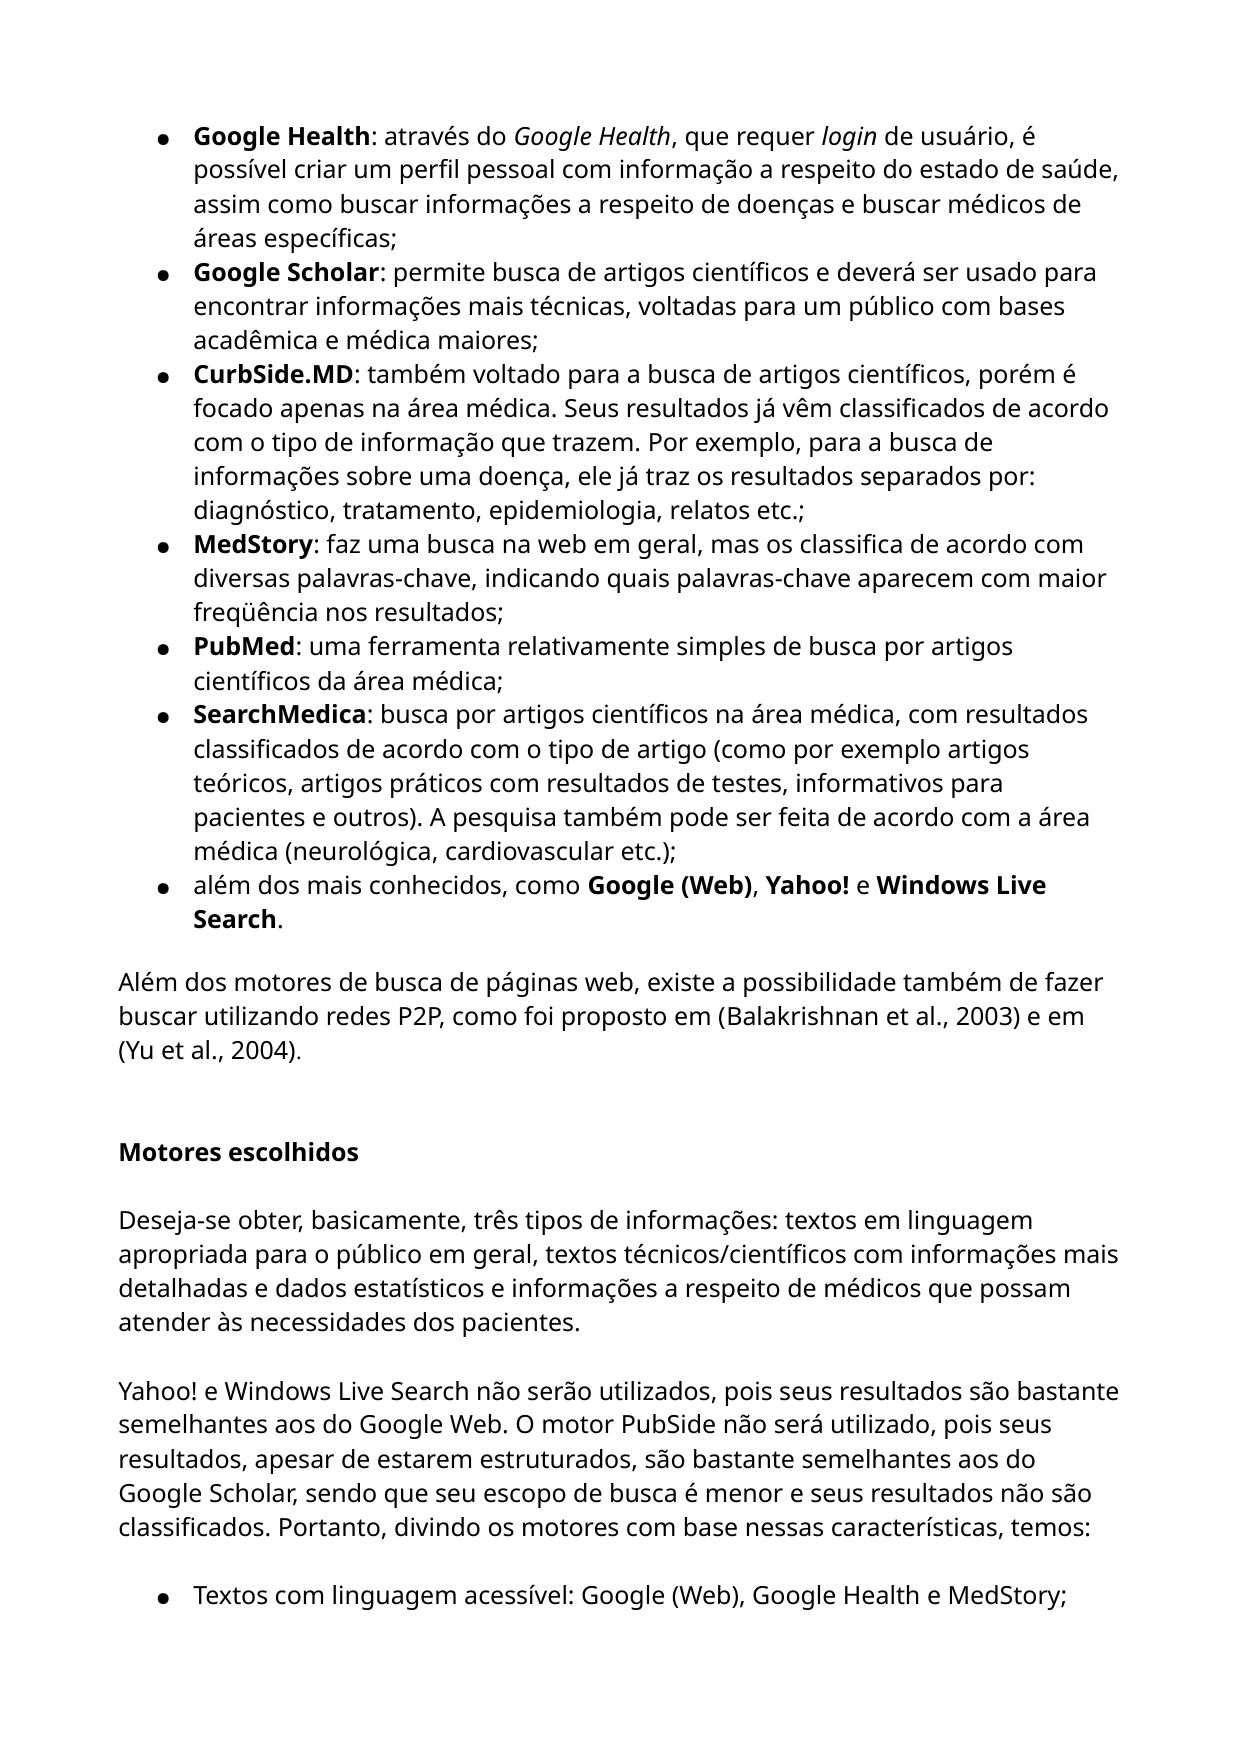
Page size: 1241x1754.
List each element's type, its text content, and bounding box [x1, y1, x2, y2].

list Google Health: através do Google Health, que requer login de usuário, é possível criar um perfil pessoal com informação a respeito do estado de saúde, assim como buscar informações a respeito de doenças e buscar médicos de áreas específicas; [156, 118, 1122, 254]
text Além dos motores de busca de páginas web, existe a possibilidade também de fazer buscar utilizando redes P2P, como foi proposto em (Balakrishnan et al., 2003) e em (Yu et al., 2004). [118, 964, 1122, 1067]
list PubMed: uma ferramenta relativamente simples de busca por artigos científicos da área médica; [156, 629, 1122, 697]
list Google Scholar: permite busca de artigos científicos e deverá ser usado para encontrar informações mais técnicas, voltadas para um público com bases acadêmica e médica maiores; [156, 254, 1122, 357]
list Textos com linguagem acessível: Google (Web), Google Health e MedStory; [156, 1577, 1122, 1612]
text Motores escolhidos [118, 1135, 1122, 1169]
list além dos mais conhecidos, como Google (Web), Yahoo! e Windows Live Search. [156, 867, 1122, 936]
list CurbSide.MD: também voltado para a busca de artigos científicos, porém é focado apenas na área médica. Seus resultados já vêm classificados de acordo com o tipo de informação que trazem. Por exemplo, para a busca de informações sobre uma doença, ele já traz os resultados separados por: diagnóstico, tratamento, epidemiologia, relatos etc.; [156, 357, 1122, 527]
list SearchMedica: busca por artigos científicos na área médica, com resultados classificados de acordo com o tipo de artigo (como por exemplo artigos teóricos, artigos práticos com resultados de testes, informativos para pacientes e outros). A pesquisa também pode ser feita de acordo com a área médica (neurológica, cardiovascular etc.); [156, 697, 1122, 867]
text Deseja-se obter, basicamente, três tipos de informações: textos em linguagem apropriada para o público em geral, textos técnicos/científicos com informações mais detalhadas e dados estatísticos e informações a respeito de médicos que possam atender às necessidades dos pacientes. [118, 1203, 1122, 1339]
text Yahoo! e Windows Live Search não serão utilizados, pois seus resultados são bastante semelhantes aos do Google Web. O motor PubSide não será utilizado, pois seus resultados, apesar de estarem estruturados, são bastante semelhantes aos do Google Scholar, sendo que seu escopo de busca é menor e seus resultados não são classificados. Portanto, divindo os motores com base nessas características, temos: [118, 1373, 1122, 1543]
list MedStory: faz uma busca na web em geral, mas os classifica de acordo com diversas palavras-chave, indicando quais palavras-chave aparecem com maior freqüência nos resultados; [156, 527, 1122, 629]
